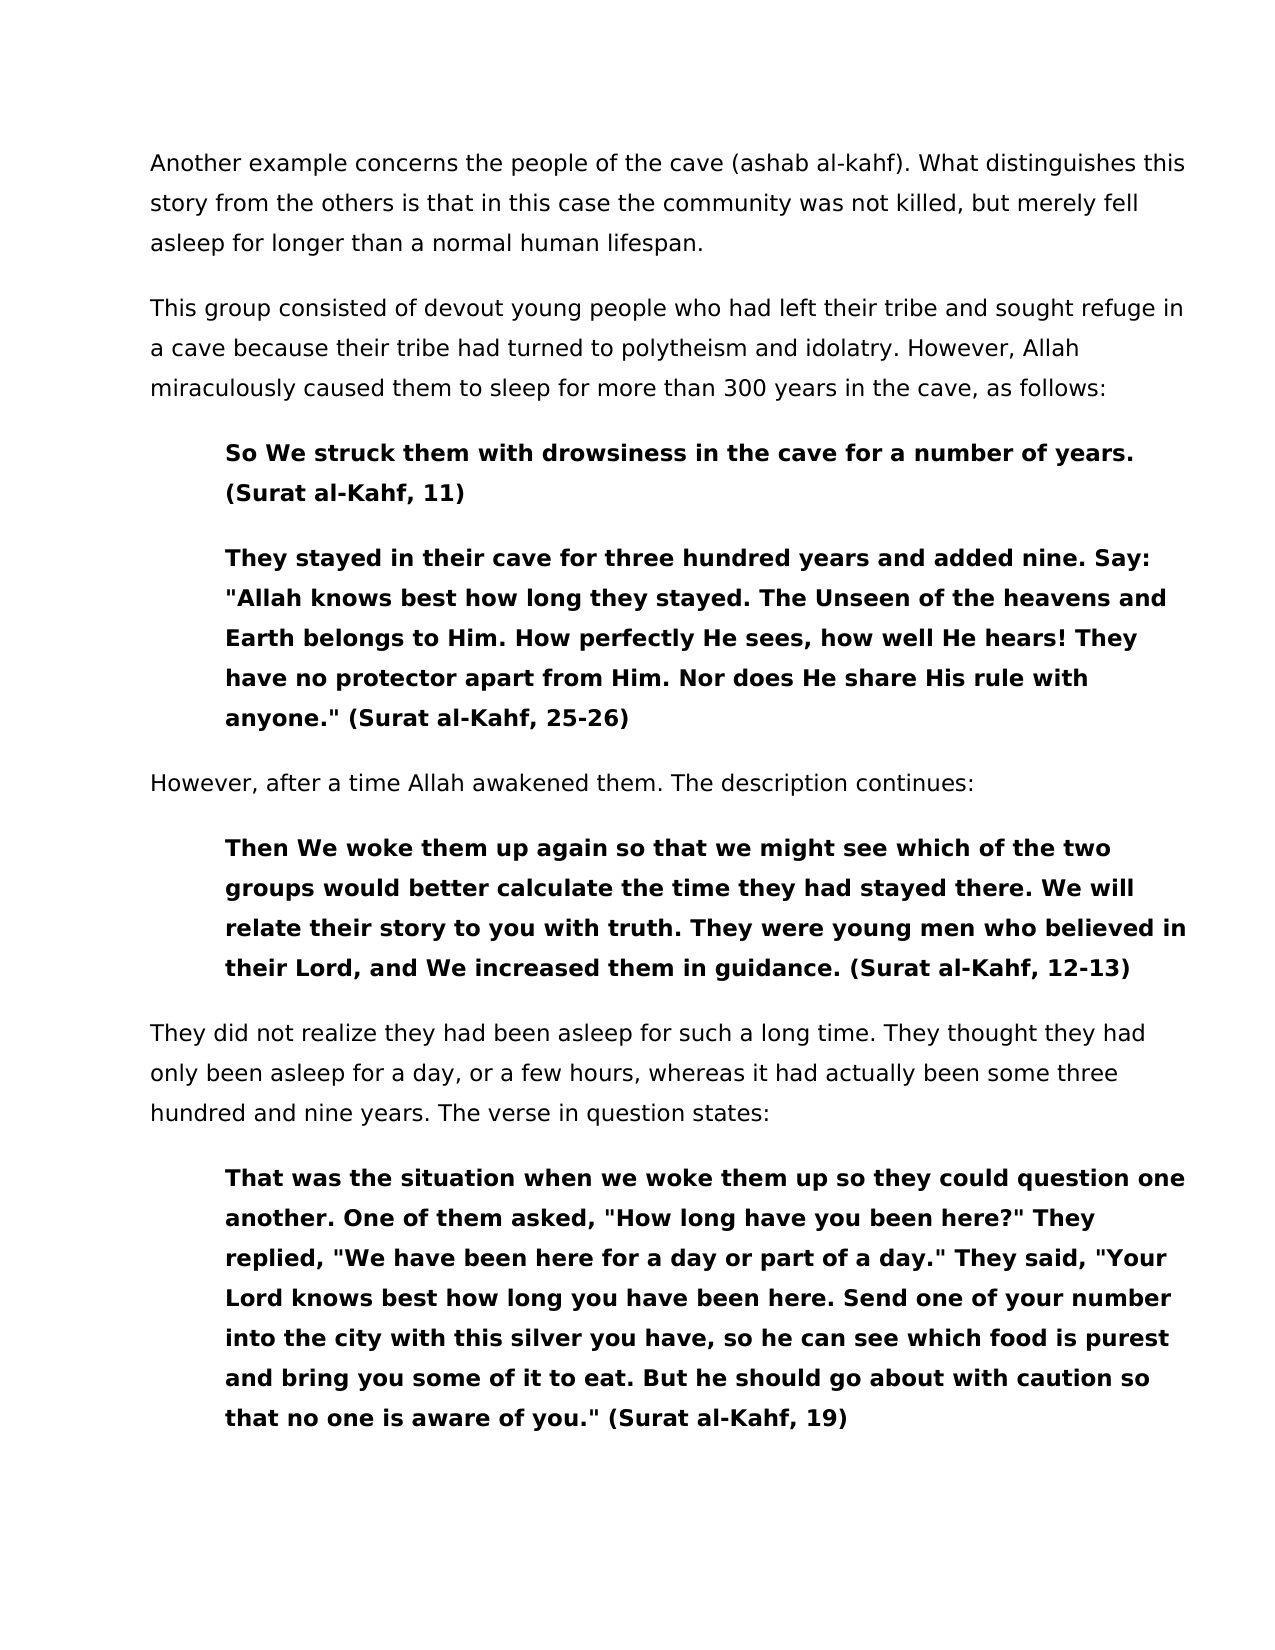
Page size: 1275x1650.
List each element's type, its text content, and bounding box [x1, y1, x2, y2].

text They did not realize they had been asleep for such a long time. They thought they had only been asleep for a day, or a few hours, whereas it had actually been some three hundred and nine years. The verse in question states: [150, 1020, 1200, 1127]
text Then We woke them up again so that we might see which of the two groups would better calculate the time they had stayed there. We will relate their story to you with truth. They were young men who believed in their Lord, and We increased them in guidance. (Surat al-Kahf, 12-13) [225, 835, 1200, 982]
text So We struck them with drowsiness in the cave for a number of years. (Surat al-Kahf, 11) [225, 440, 1200, 507]
text They stayed in their cave for three hundred years and added nine. Say: "Allah knows best how long they stayed. The Unseen of the heavens and Earth belongs to Him. How perfectly He sees, how well He hears! They have no protector apart from Him. Nor does He share His rule with anyone." (Surat al-Kahf, 25-26) [225, 545, 1200, 732]
text Another example concerns the people of the cave (ashab al-kahf). What distinguishes this story from the others is that in this case the community was not killed, but merely fell asleep for longer than a normal human lifespan. [150, 150, 1200, 257]
text However, after a time Allah awakened them. The description continues: [150, 770, 1200, 797]
text That was the situation when we woke them up so they could question one another. One of them asked, "How long have you been here?" They replied, "We have been here for a day or part of a day." They said, "Your Lord knows best how long you have been here. Send one of your number into the city with this silver you have, so he can see which food is purest and bring you some of it to eat. But he should go about with caution so that no one is aware of you." (Surat al-Kahf, 19) [225, 1165, 1200, 1432]
text This group consisted of devout young people who had left their tribe and sought refuge in a cave because their tribe had turned to polytheism and idolatry. However, Allah miraculously caused them to sleep for more than 300 years in the cave, as follows: [150, 295, 1200, 402]
